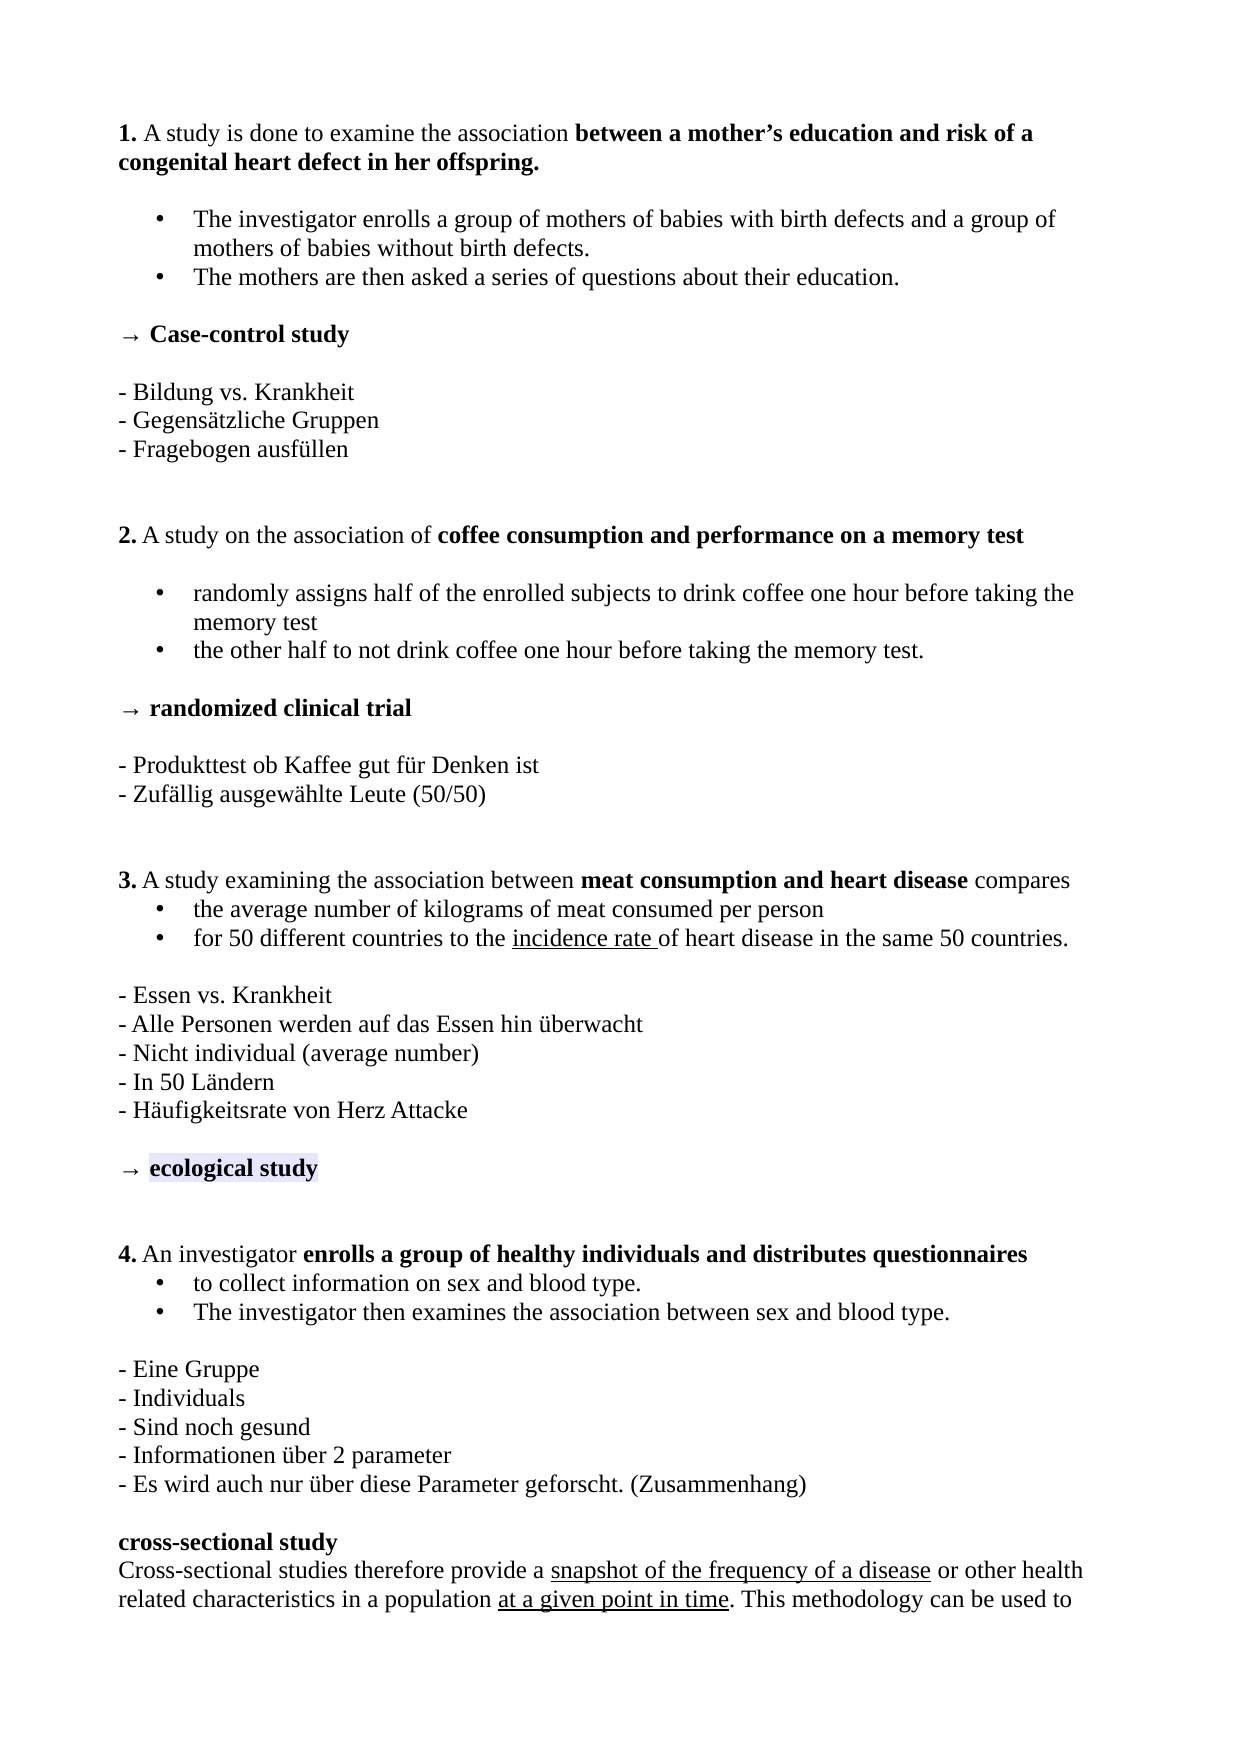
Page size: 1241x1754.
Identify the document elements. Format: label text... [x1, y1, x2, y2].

text → Case-control study [118, 319, 1122, 348]
text - Eine Gruppe [118, 1354, 1122, 1383]
text - Gegensätzliche Gruppen [118, 406, 1122, 434]
text → randomized clinical trial [118, 693, 1122, 722]
text 3. A study examining the association between meat consumption and heart disease compares [118, 866, 1122, 894]
text 4. An investigator enrolls a group of healthy individuals and distributes questionnaires [118, 1239, 1122, 1268]
text - Sind noch gesund [118, 1412, 1122, 1441]
text - Häufigkeitsrate von Herz Attacke [118, 1096, 1122, 1124]
list to collect information on sex and blood type. [156, 1268, 1122, 1297]
text - Es wird auch nur über diese Parameter geforscht. (Zusammenhang) [118, 1469, 1122, 1498]
text 2. A study on the association of coffee consumption and performance on a memory test [118, 521, 1122, 549]
text - Informationen über 2 parameter [118, 1441, 1122, 1469]
text - Fragebogen ausfüllen [118, 434, 1122, 463]
text - Essen vs. Krankheit [118, 981, 1122, 1009]
list The investigator enrolls a group of mothers of babies with birth defects and a group of mothers of babies without birth defects. [156, 204, 1122, 262]
list The investigator then examines the association between sex and blood type. [156, 1297, 1122, 1326]
text Cross-sectional studies therefore provide a snapshot of the frequency of a disease or other health related characteristics in a population at a given point in time. This methodology can be used to [118, 1556, 1122, 1613]
text - Individuals [118, 1383, 1122, 1412]
text cross-sectional study [118, 1527, 1122, 1556]
list the other half to not drink coffee one hour before taking the memory test. [156, 636, 1122, 664]
text - Produkttest ob Kaffee gut für Denken ist [118, 751, 1122, 779]
text - Bildung vs. Krankheit [118, 377, 1122, 406]
text - Alle Personen werden auf das Essen hin überwacht [118, 1009, 1122, 1038]
list the average number of kilograms of meat consumed per person [156, 894, 1122, 923]
text 1. A study is done to examine the association between a mother’s education and risk of a congenital heart defect in her offspring. [118, 118, 1122, 176]
list for 50 different countries to the incidence rate of heart disease in the same 50 countries. [156, 923, 1122, 952]
list randomly assigns half of the enrolled subjects to drink coffee one hour before taking the memory test [156, 578, 1122, 636]
text - Nicht individual (average number) [118, 1038, 1122, 1067]
text - Zufällig ausgewählte Leute (50/50) [118, 779, 1122, 808]
text - In 50 Ländern [118, 1067, 1122, 1096]
text → ecological study [118, 1153, 1122, 1182]
list The mothers are then asked a series of questions about their education. [156, 262, 1122, 291]
